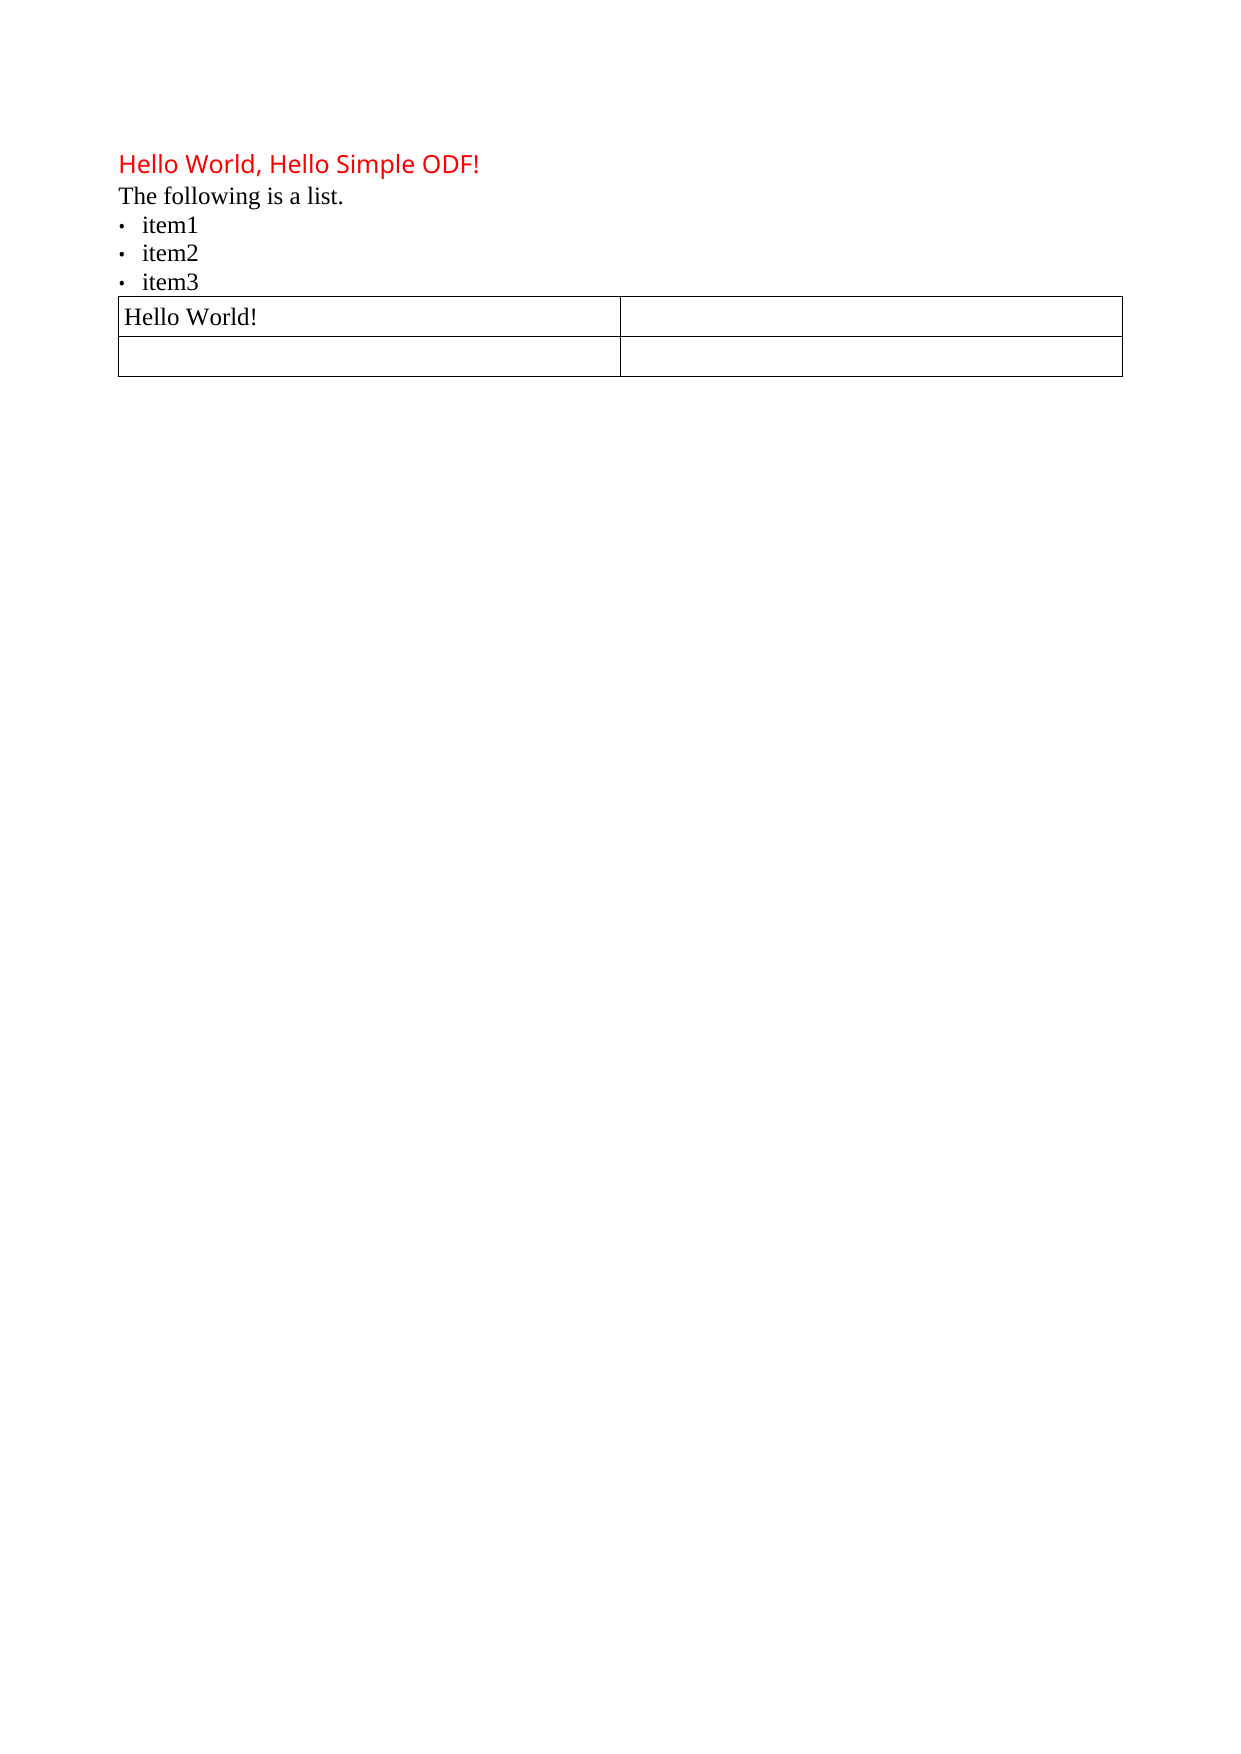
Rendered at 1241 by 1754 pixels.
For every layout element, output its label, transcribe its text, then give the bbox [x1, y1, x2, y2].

list item3 [118, 267, 1122, 296]
table_cell [119, 337, 620, 376]
table_header Hello World! [119, 297, 620, 336]
text The following is a list. [118, 181, 1122, 210]
list item1 [118, 210, 1122, 238]
list item2 [118, 238, 1122, 267]
table_cell [621, 337, 1122, 376]
text Hello World, Hello Simple ODF! [118, 147, 1122, 181]
table_header [621, 297, 1122, 336]
